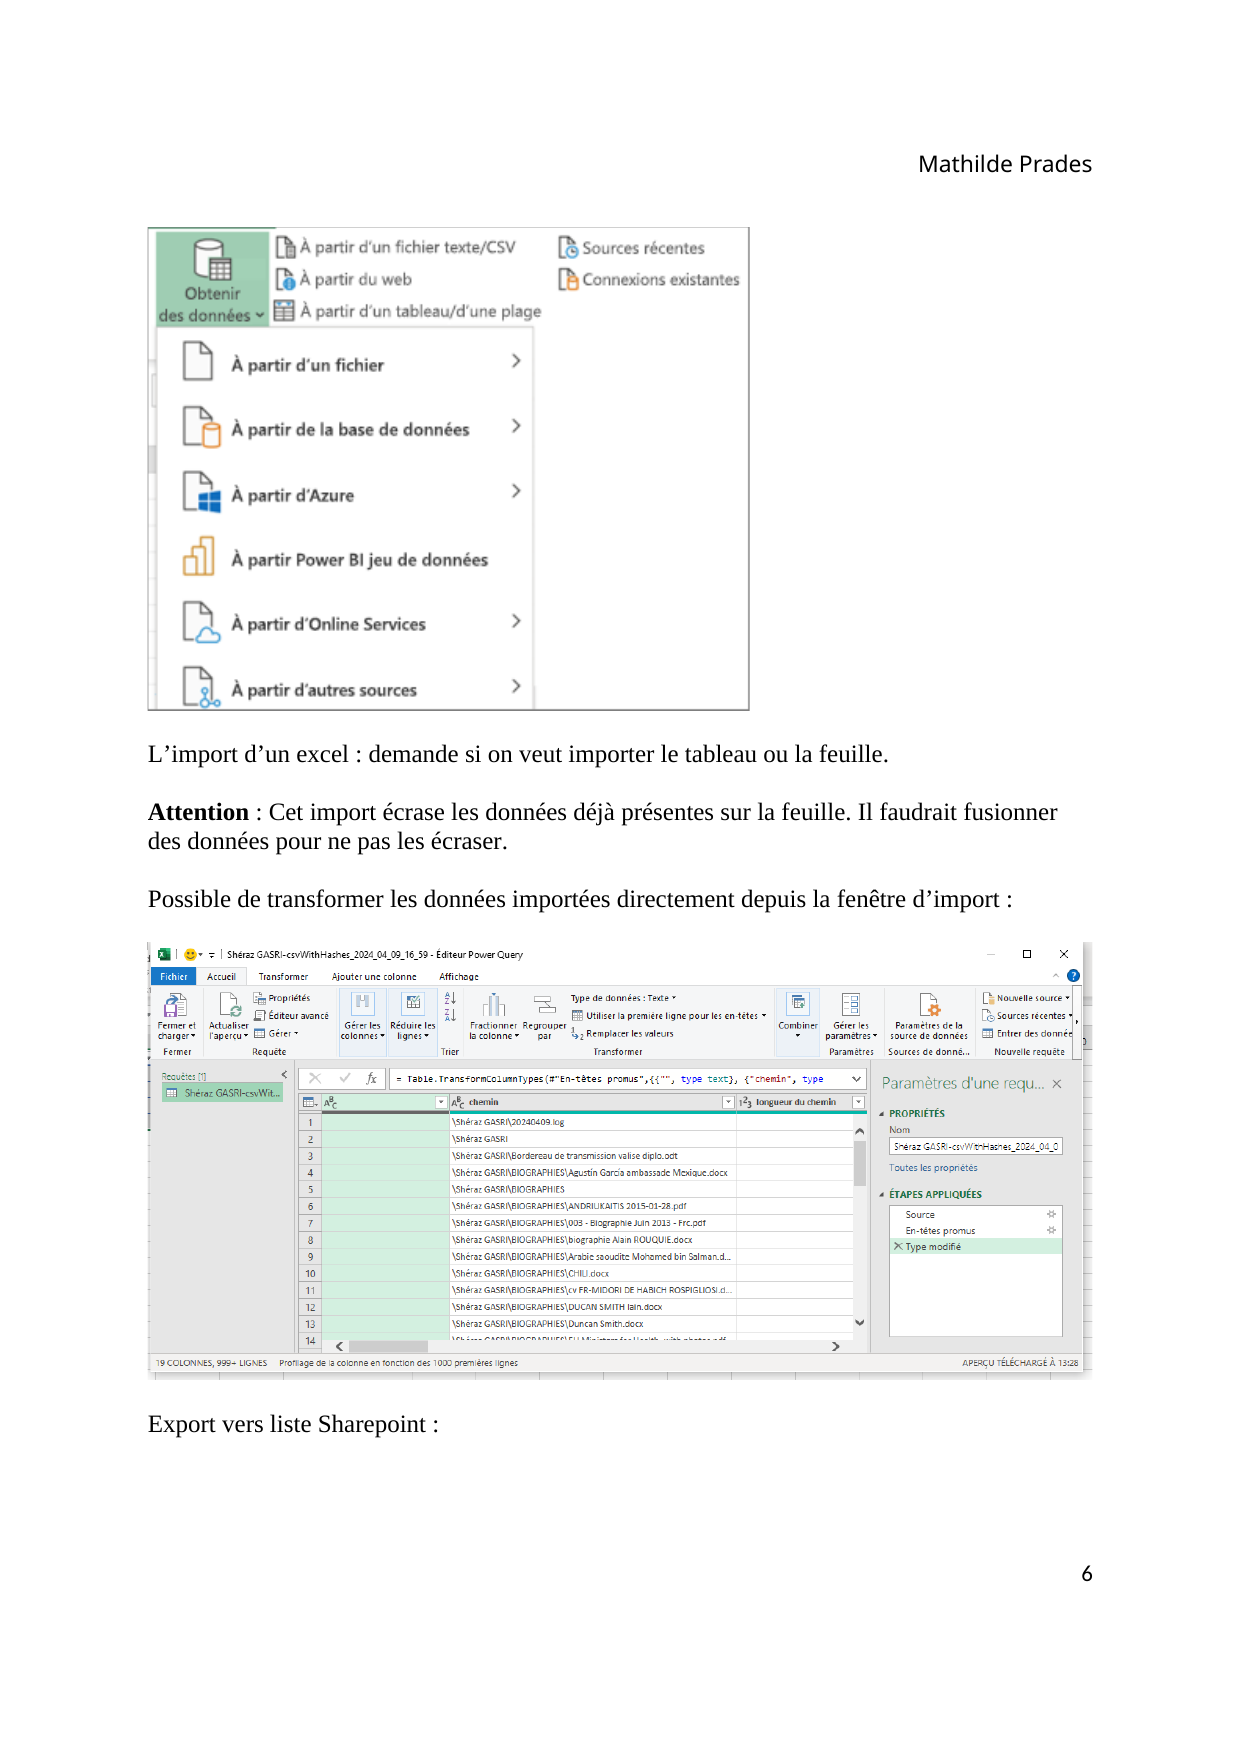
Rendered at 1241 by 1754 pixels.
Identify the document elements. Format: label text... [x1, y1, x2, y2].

text Attention : Cet import écrase les données déjà présentes sur la feuille. Il faudrait fusionner des données pour ne pas les écraser. [148, 797, 1093, 855]
picture [147, 227, 750, 711]
text Possible de transformer les données importées directement depuis la fenêtre d’import : [148, 884, 1093, 913]
text Export vers liste Sharepoint : [148, 1409, 1093, 1437]
picture [147, 942, 1093, 1380]
text L’import d’un excel : demande si on veut importer le tableau ou la feuille. [148, 739, 1093, 768]
